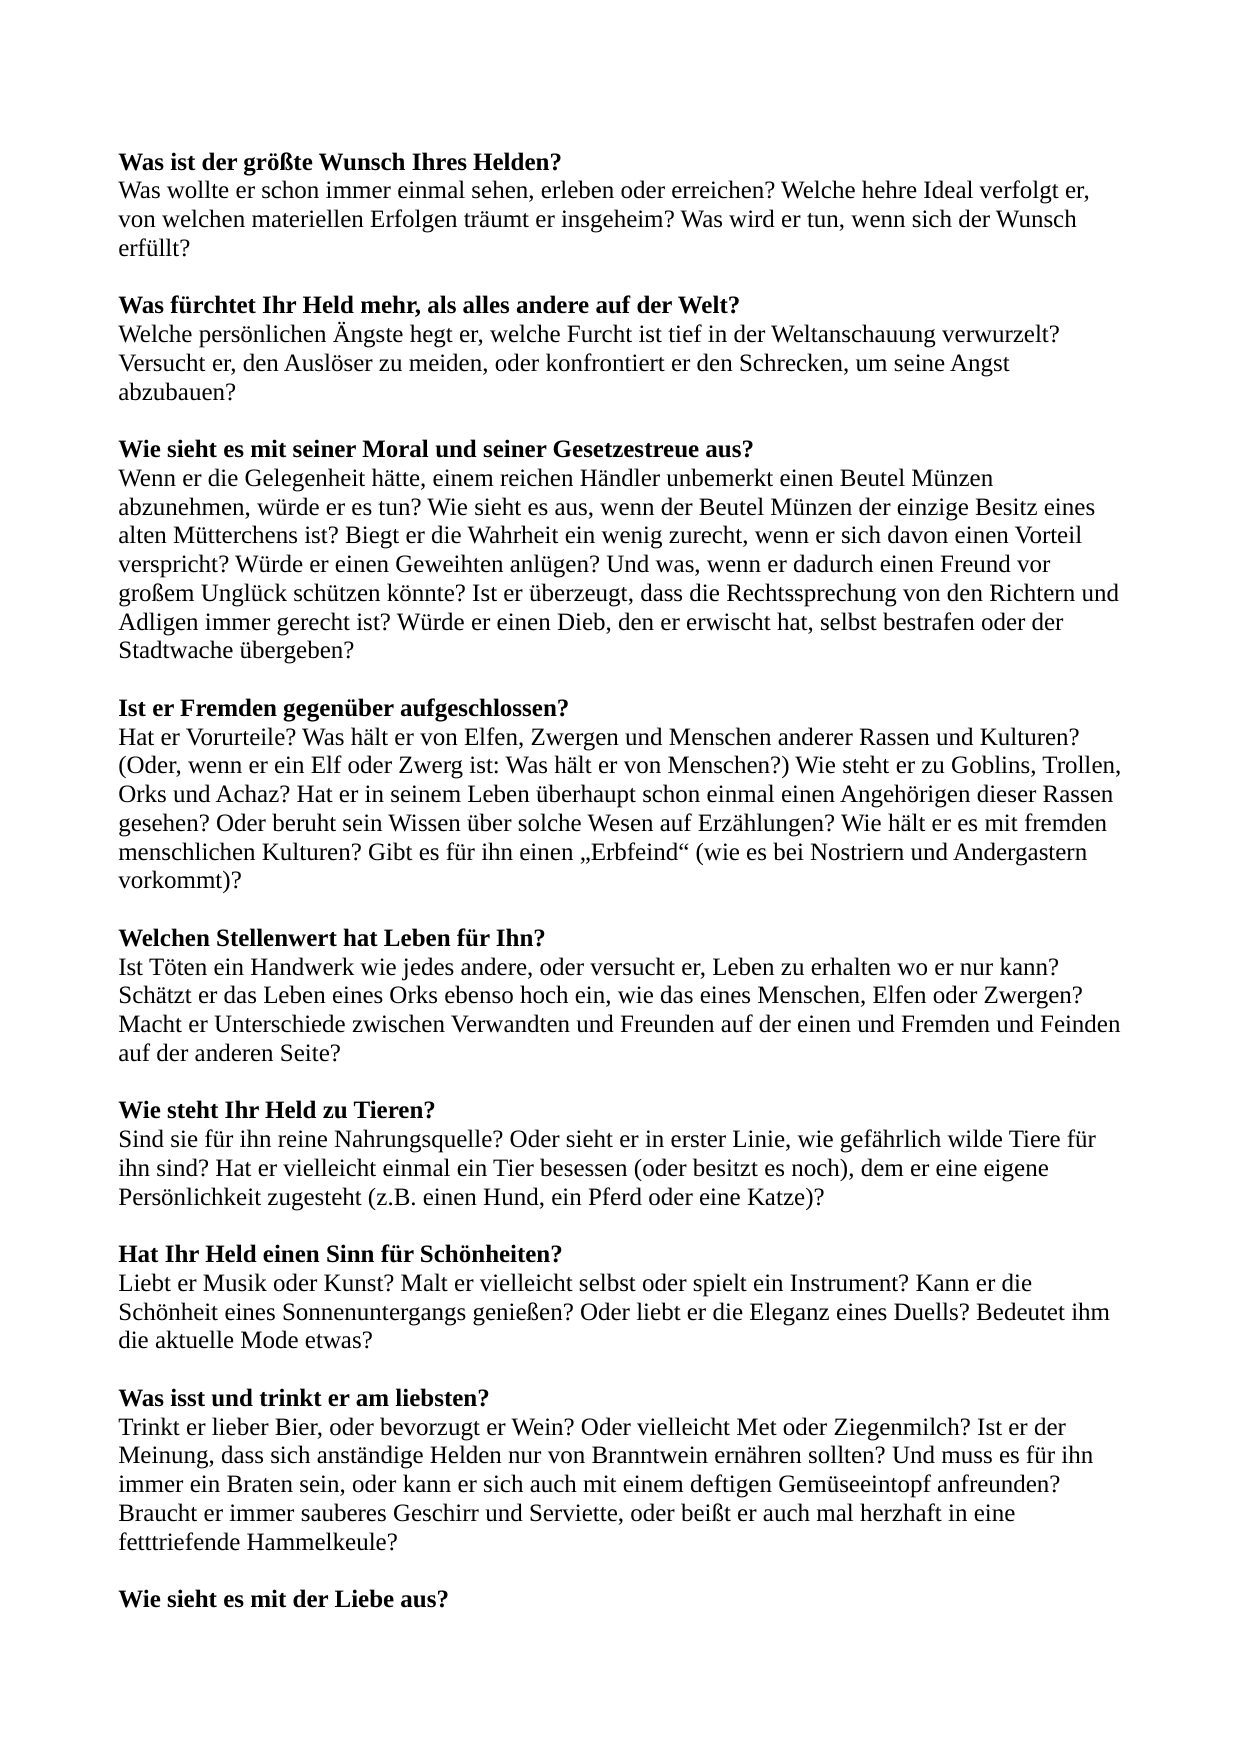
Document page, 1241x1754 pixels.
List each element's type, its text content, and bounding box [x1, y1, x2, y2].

text Was ist der größte Wunsch Ihres Helden? Was wollte er schon immer einmal sehen, erleben oder erreichen? Welche hehre Ideal verfolgt er, von welchen materiellen Erfolgen träumt er insgeheim? Was wird er tun, wenn sich der Wunsch erfüllt? Was fürchtet Ihr Held mehr, als alles andere auf der Welt? Welche persönlichen Ängste hegt er, welche Furcht ist tief in der Weltanschauung verwurzelt? Versucht er, den Auslöser zu meiden, oder konfrontiert er den Schrecken, um seine Angst abzubauen? Wie sieht es mit seiner Moral und seiner Gesetzestreue aus? Wenn er die Gelegenheit hätte, einem reichen Händler unbemerkt einen Beutel Münzen abzunehmen, würde er es tun? Wie sieht es aus, wenn der Beutel Münzen der einzige Besitz eines alten Mütterchens ist? Biegt er die Wahrheit ein wenig zurecht, wenn er sich davon einen Vorteil verspricht? Würde er einen Geweihten anlügen? Und was, wenn er dadurch einen Freund vor großem Unglück schützen könnte? Ist er überzeugt, dass die Rechtssprechung von den Richtern und Adligen immer gerecht ist? Würde er einen Dieb, den er erwischt hat, selbst bestrafen oder der Stadtwache übergeben? Ist er Fremden gegenüber aufgeschlossen? Hat er Vorurteile? Was hält er von Elfen, Zwergen und Menschen anderer Rassen und Kulturen? (Oder, wenn er ein Elf oder Zwerg ist: Was hält er von Menschen?) Wie steht er zu Goblins, Trollen, Orks und Achaz? Hat er in seinem Leben überhaupt schon einmal einen Angehörigen dieser Rassen gesehen? Oder beruht sein Wissen über solche Wesen auf Erzählungen? Wie hält er es mit fremden menschlichen Kulturen? Gibt es für ihn einen „Erbfeind“ (wie es bei Nostriern und Andergastern vorkommt)? Welchen Stellenwert hat Leben für Ihn? Ist Töten ein Handwerk wie jedes andere, oder versucht er, Leben zu erhalten wo er nur kann? Schätzt er das Leben eines Orks ebenso hoch ein, wie das eines Menschen, Elfen oder Zwergen? Macht er Unterschiede zwischen Verwandten und Freunden auf der einen und Fremden und Feinden auf der anderen Seite? Wie steht Ihr Held zu Tieren? Sind sie für ihn reine Nahrungsquelle? Oder sieht er in erster Linie, wie gefährlich wilde Tiere für ihn sind? Hat er vielleicht einmal ein Tier besessen (oder besitzt es noch), dem er eine eigene Persönlichkeit zugesteht (z.B. einen Hund, ein Pferd oder eine Katze)? Hat Ihr Held einen Sinn für Schönheiten? Liebt er Musik oder Kunst? Malt er vielleicht selbst oder spielt ein Instrument? Kann er die Schönheit eines Sonnenuntergangs genießen? Oder liebt er die Eleganz eines Duells? Bedeutet ihm die aktuelle Mode etwas? Was isst und trinkt er am liebsten? Trinkt er lieber Bier, oder bevorzugt er Wein? Oder vielleicht Met oder Ziegenmilch? Ist er der Meinung, dass sich anständige Helden nur von Branntwein ernähren sollten? Und muss es für ihn immer ein Braten sein, oder kann er sich auch mit einem deftigen Gemüseeintopf anfreunden? Braucht er immer sauberes Geschirr und Serviette, oder beißt er auch mal herzhaft in eine fetttriefende Hammelkeule? Wie sieht es mit der Liebe aus? [118, 118, 1122, 1613]
